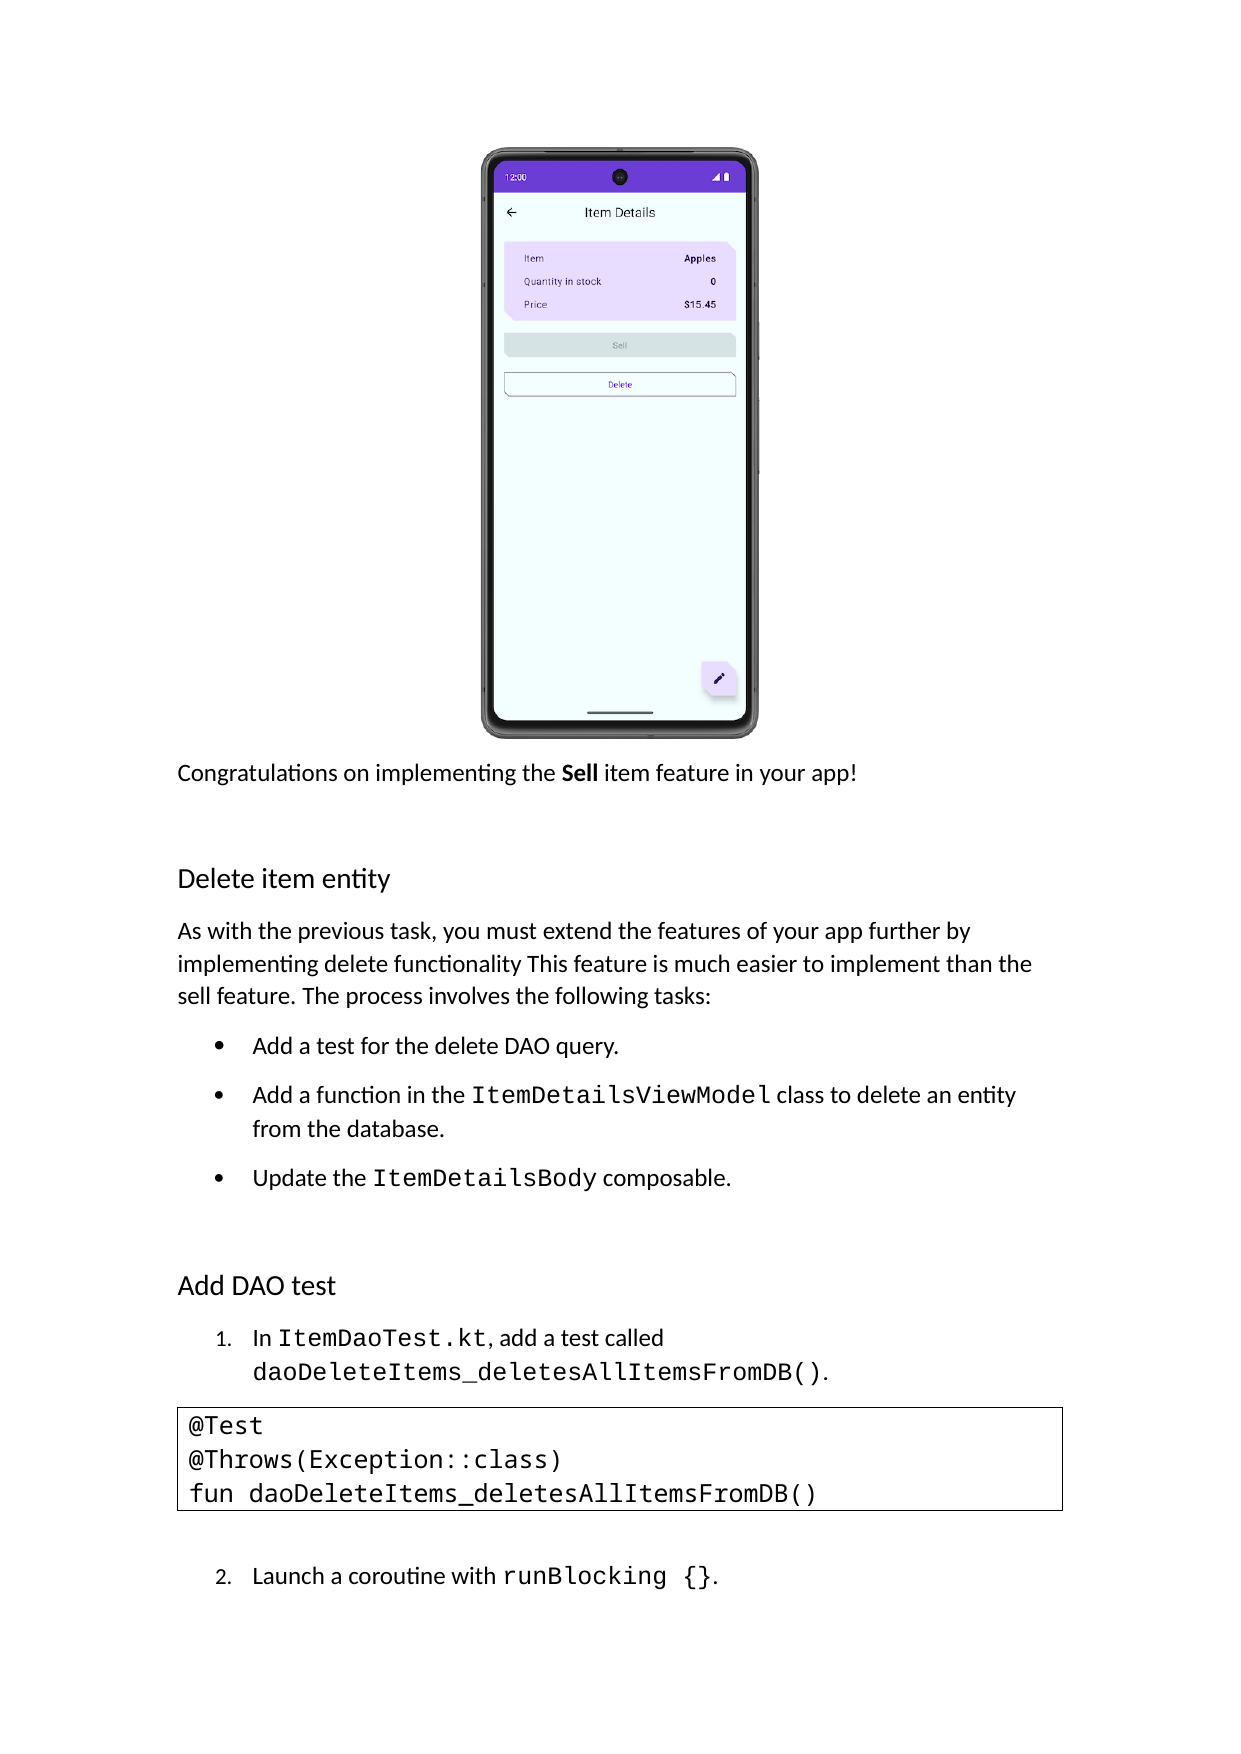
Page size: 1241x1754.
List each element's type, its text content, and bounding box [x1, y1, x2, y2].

list In ItemDaoTest.kt, add a test called daoDeleteItems_deletesAllItemsFromDB(). [215, 1322, 1063, 1388]
list Add a test for the delete DAO query. [215, 1030, 1063, 1060]
list Update the ItemDetailsBody composable. [215, 1162, 1063, 1194]
text Delete item entity [177, 861, 1063, 896]
text Congratulations on implementing the Sell item feature in your app! [177, 757, 1063, 787]
text Add DAO test [177, 1267, 1063, 1303]
text As with the previous task, you must extend the features of your app further by implementing delete functionality This feature is much easier to implement than the sell feature. The process involves the following tasks: [177, 915, 1063, 1011]
list Add a function in the ItemDetailsViewModel class to delete an entity from the database. [215, 1079, 1063, 1143]
table_header @Test @Throws(Exception::class) fun daoDeleteItems_deletesAllItemsFromDB() [178, 1408, 1062, 1510]
list Launch a coroutine with runBlocking {}. [215, 1560, 1063, 1592]
